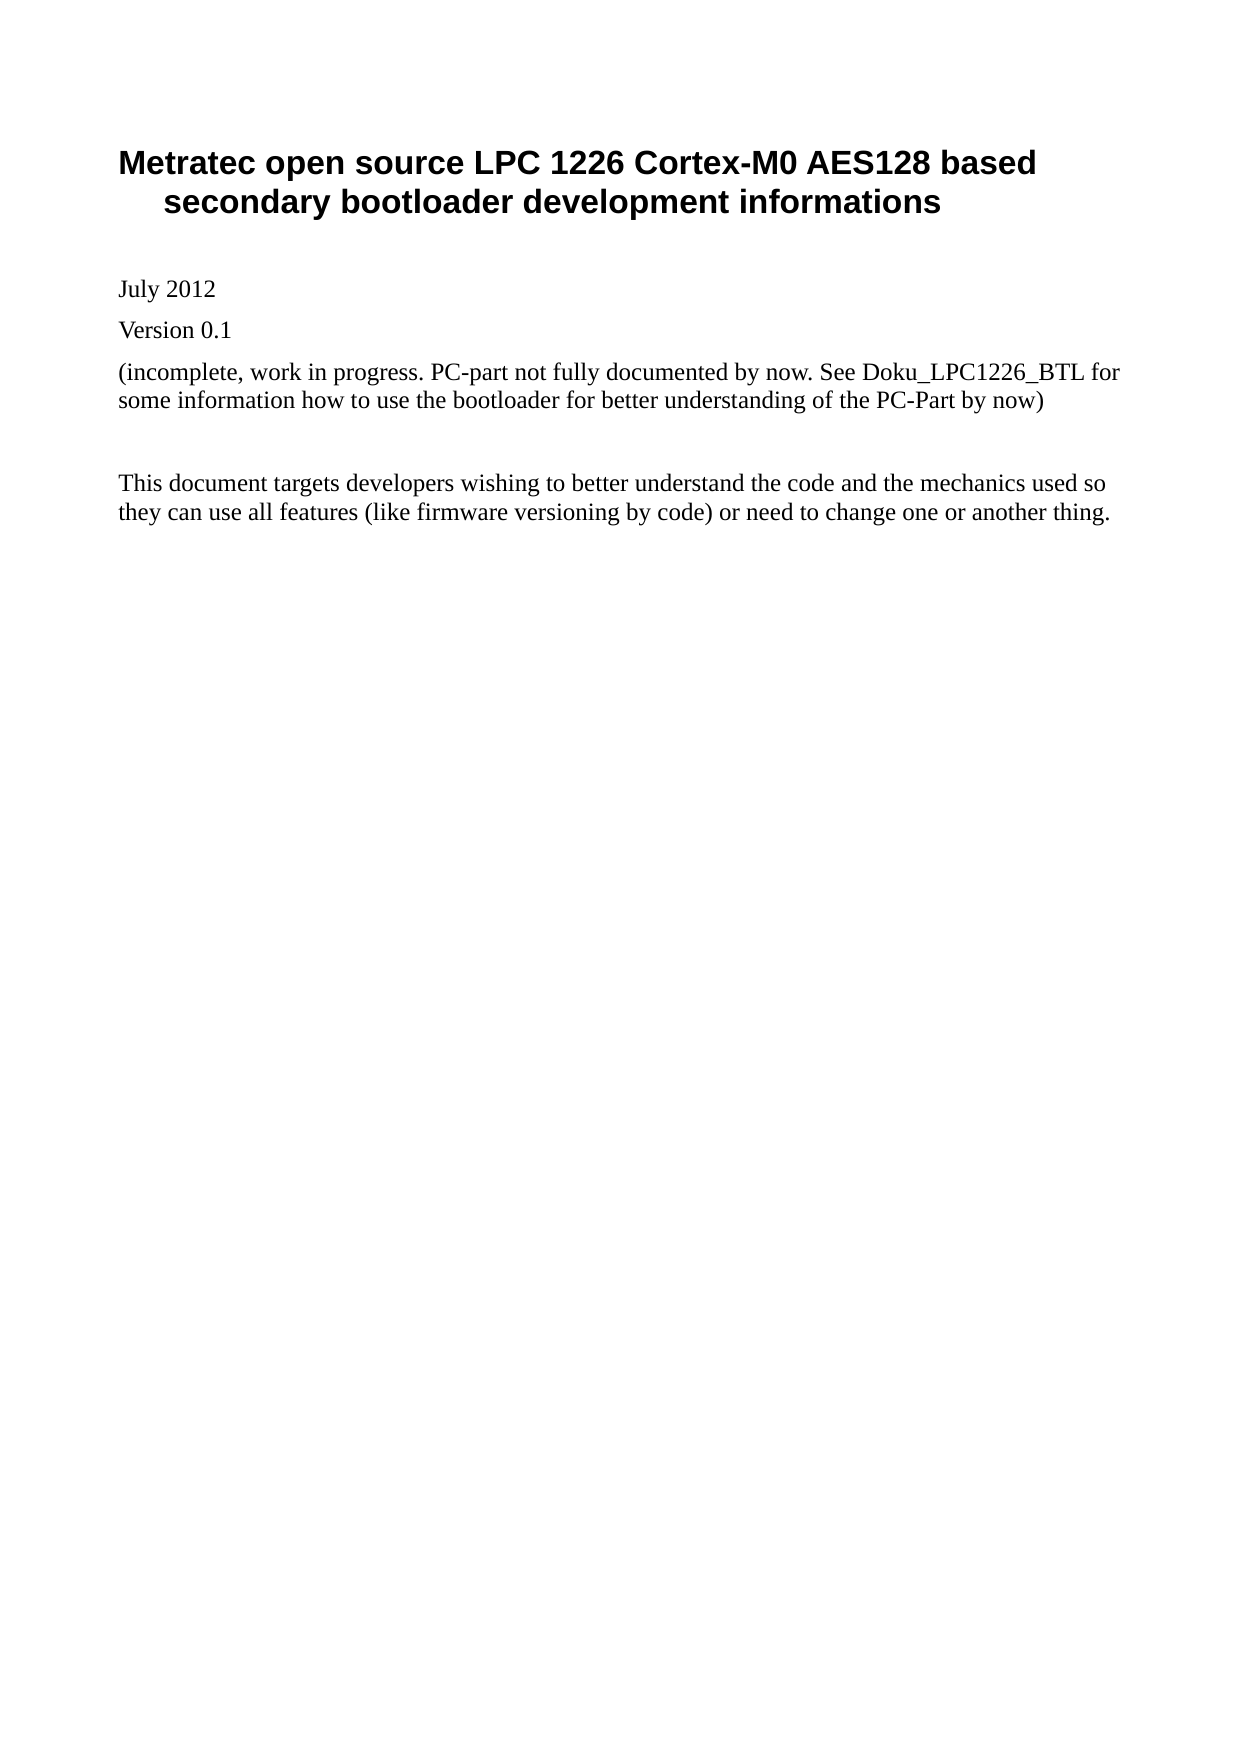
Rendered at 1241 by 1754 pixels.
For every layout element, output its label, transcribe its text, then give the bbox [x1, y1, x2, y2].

text This document targets developers wishing to better understand the code and the mechanics used so they can use all features (like firmware versioning by code) or need to change one or another thing. [118, 468, 1122, 525]
subtitle Metratec open source LPC 1226 Cortex-M0 AES128 based secondary bootloader development informations [118, 143, 1122, 220]
text (incomplete, work in progress. PC-part not fully documented by now. See Doku_LPC1226_BTL for some information how to use the bootloader for better understanding of the PC-Part by now) [118, 357, 1122, 414]
text July 2012 [118, 274, 1122, 303]
text Version 0.1 [118, 315, 1122, 344]
